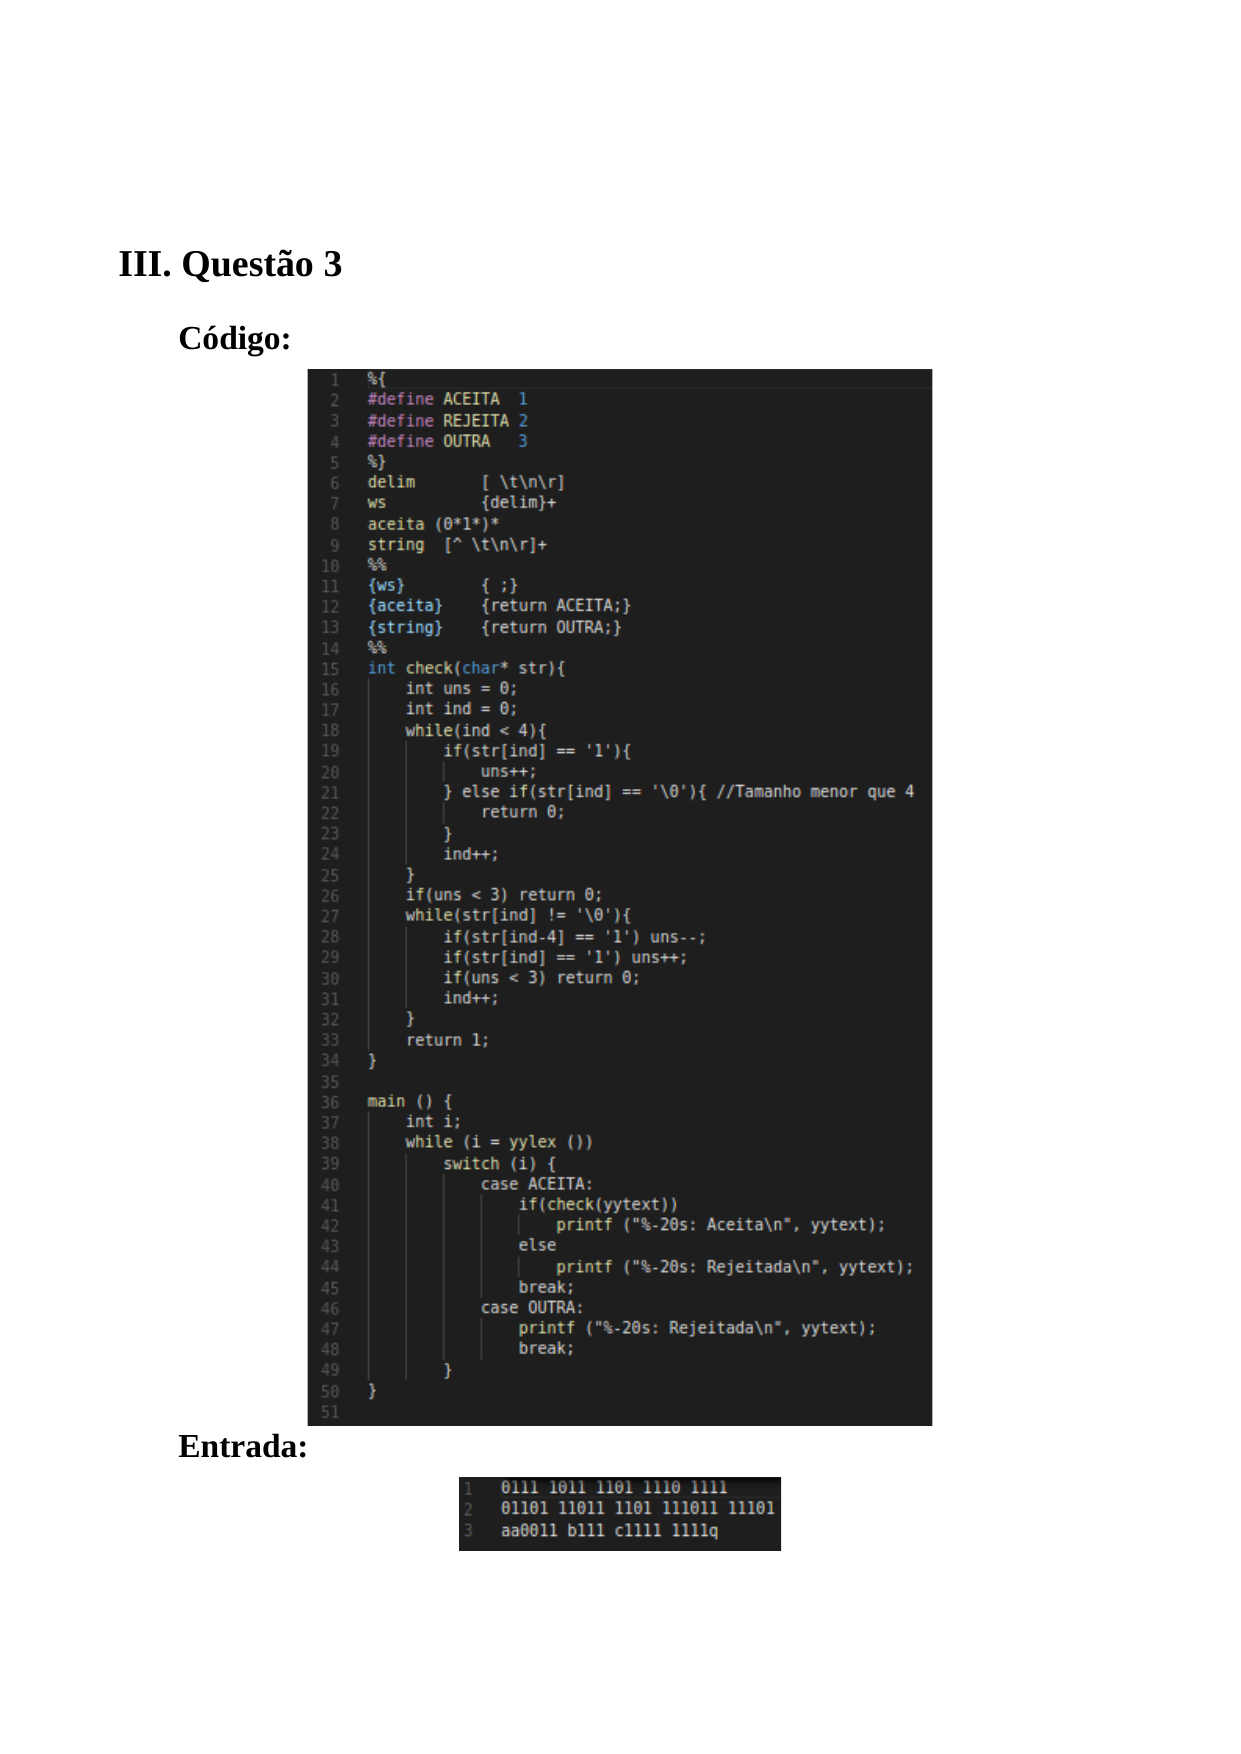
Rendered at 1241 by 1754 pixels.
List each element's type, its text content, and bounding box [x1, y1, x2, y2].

subtitle Entrada: [118, 439, 1122, 1464]
subtitle Código: [118, 318, 1122, 357]
subtitle III. Questão 3 [118, 241, 1122, 285]
picture [459, 1477, 782, 1551]
picture [307, 369, 933, 1426]
